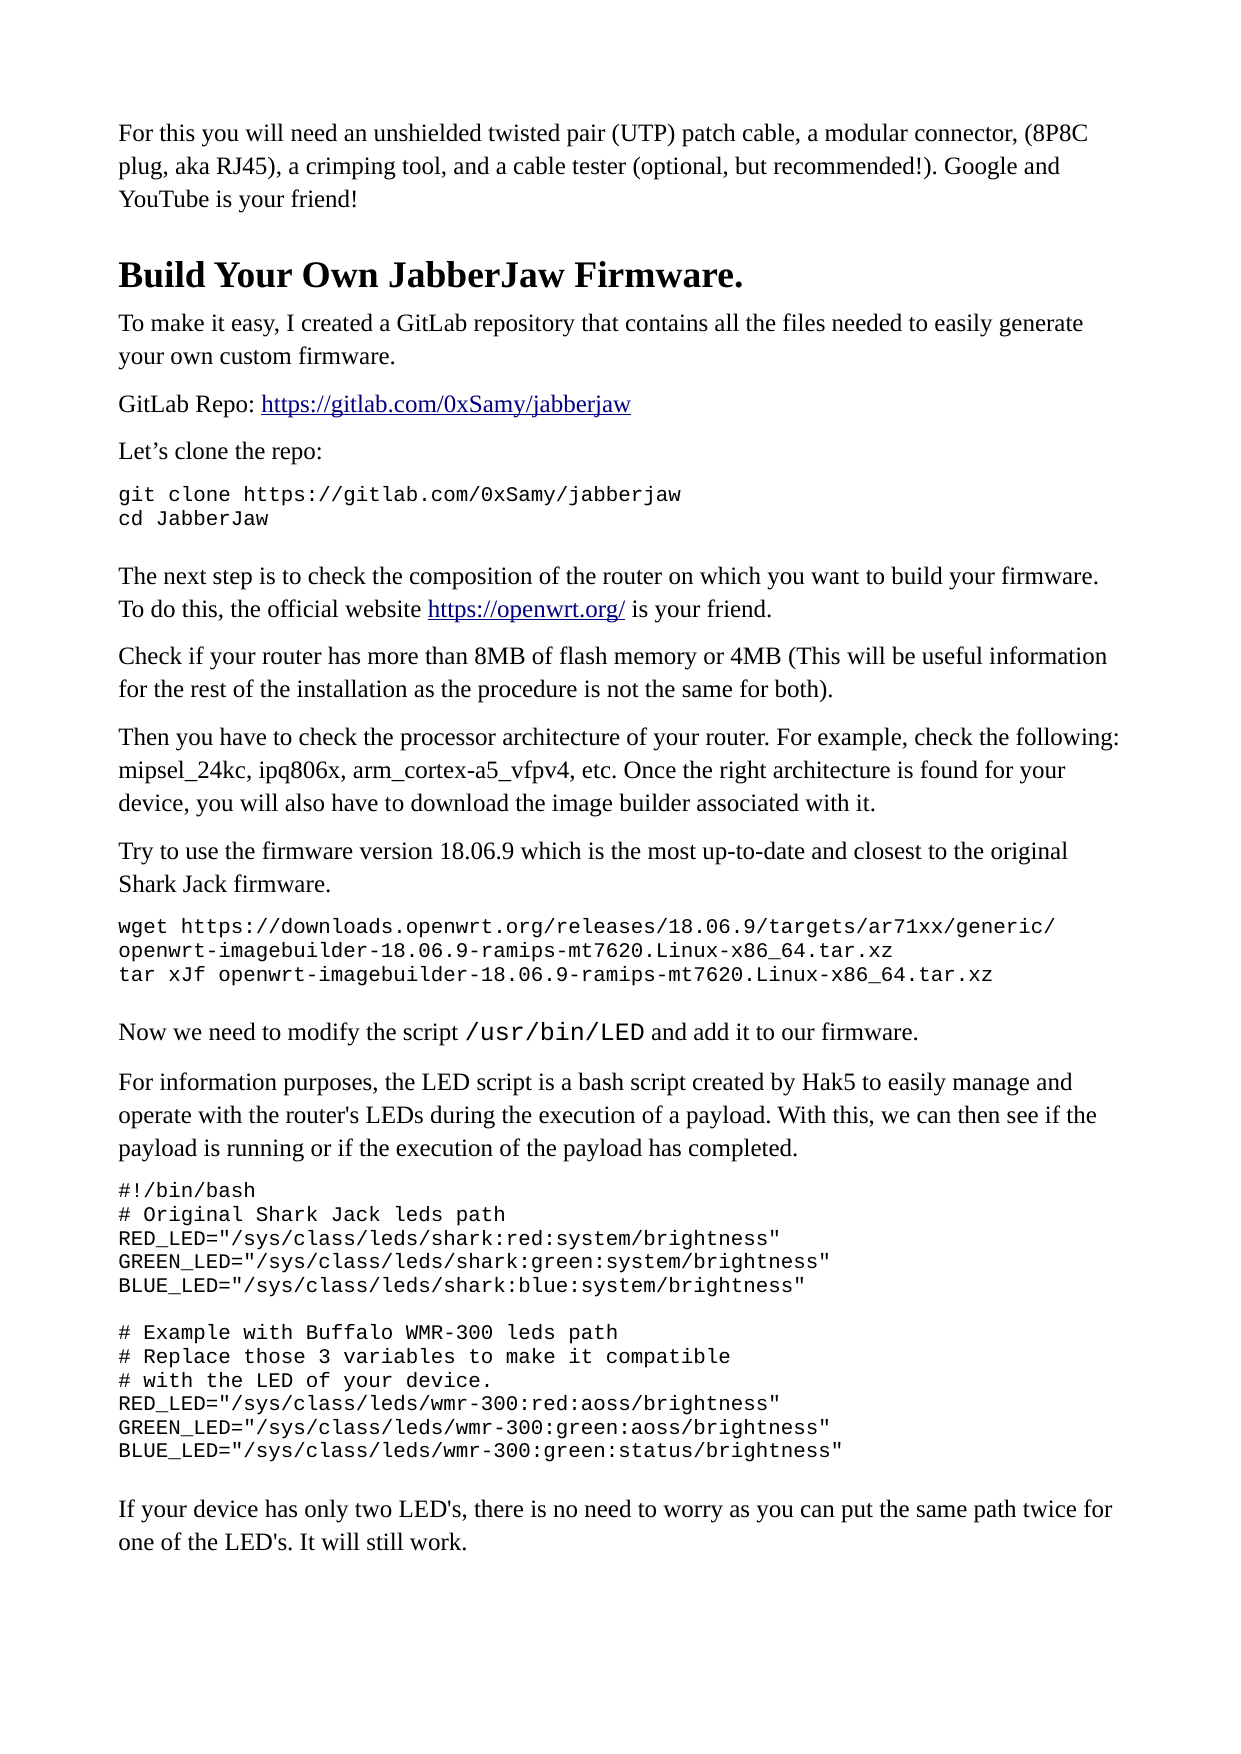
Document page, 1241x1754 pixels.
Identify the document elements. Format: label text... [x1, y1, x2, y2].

text GREEN_LED="/sys/class/leds/wmr-300:green:aoss/brightness" [118, 1417, 1122, 1441]
text Check if your router has more than 8MB of flash memory or 4MB (This will be useful information for the rest of the installation as the procedure is not the same for both). [118, 641, 1122, 703]
text GREEN_LED="/sys/class/leds/shark:green:system/brightness" [118, 1251, 1122, 1275]
text The next step is to check the composition of the router on which you want to build your firmware. To do this, the official website https://openwrt.org/ is your friend. [118, 561, 1122, 623]
text # Replace those 3 variables to make it compatible [118, 1346, 1122, 1369]
text # Example with Buffalo WMR-300 leds path [118, 1322, 1122, 1346]
text To make it easy, I created a GitLab repository that contains all the files needed to easily generate your own custom firmware. [118, 308, 1122, 370]
text For information purposes, the LED script is a bash script created by Hak5 to easily manage and operate with the router's LEDs during the execution of a payload. With this, we can then see if the payload is running or if the execution of the payload has completed. [118, 1067, 1122, 1162]
text wget https://downloads.openwrt.org/releases/18.06.9/targets/ar71xx/generic/openwrt-imagebuilder-18.06.9-ramips-mt7620.Linux-x86_64.tar.xz [118, 916, 1122, 964]
text BLUE_LED="/sys/class/leds/shark:blue:system/brightness" [118, 1275, 1122, 1299]
text For this you will need an unshielded twisted pair (UTP) patch cable, a modular connector, (8P8C plug, aka RJ45), a crimping tool, and a cable tester (optional, but recommended!). Google and YouTube is your friend! [118, 118, 1122, 213]
subtitle Build Your Own JabberJaw Firmware. [118, 253, 1122, 296]
text Then you have to check the processor architecture of your router. For example, check the following: mipsel_24kc, ipq806x, arm_cortex-a5_vfpv4, etc. Once the right architecture is found for your device, you will also have to download the image builder associated with it. [118, 722, 1122, 817]
text RED_LED="/sys/class/leds/wmr-300:red:aoss/brightness" [118, 1393, 1122, 1417]
text Now we need to modify the script /usr/bin/LED and add it to our firmware. [118, 1017, 1122, 1048]
text cd JabberJaw [118, 508, 1122, 531]
text BLUE_LED="/sys/class/leds/wmr-300:green:status/brightness" [118, 1441, 1122, 1464]
text If your device has only two LED's, there is no need to worry as you can put the same path twice for one of the LED's. It will still work. [118, 1494, 1122, 1555]
text RED_LED="/sys/class/leds/shark:red:system/brightness" [118, 1228, 1122, 1251]
text GitLab Repo: https://gitlab.com/0xSamy/jabberjaw [118, 389, 1122, 418]
text tar xJf openwrt-imagebuilder-18.06.9-ramips-mt7620.Linux-x86_64.tar.xz [118, 964, 1122, 987]
text Try to use the firmware version 18.06.9 which is the most up-to-date and closest to the original Shark Jack firmware. [118, 836, 1122, 897]
text # with the LED of your device. [118, 1369, 1122, 1393]
text Let’s clone the repo: [118, 436, 1122, 465]
text # Original Shark Jack leds path [118, 1204, 1122, 1228]
text git clone https://gitlab.com/0xSamy/jabberjaw [118, 484, 1122, 508]
text #!/bin/bash [118, 1180, 1122, 1204]
